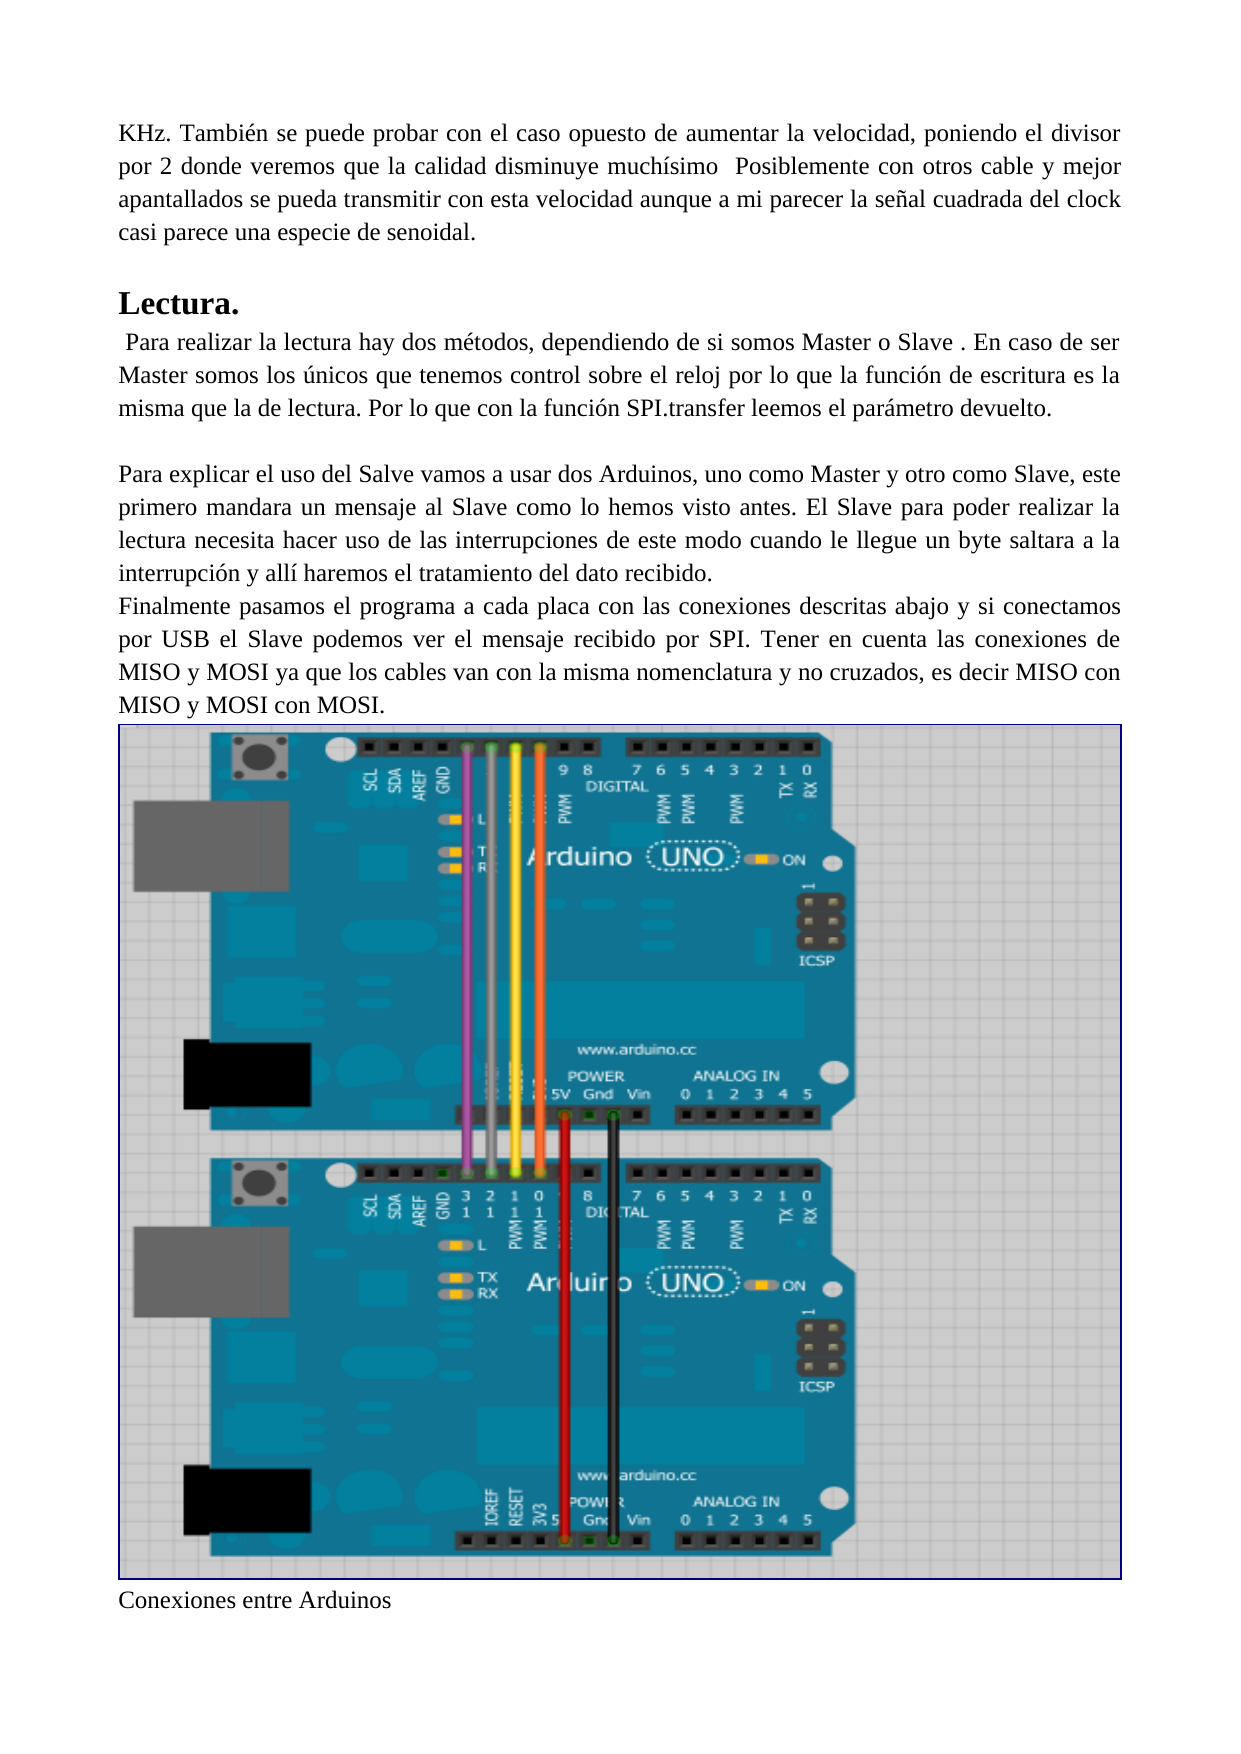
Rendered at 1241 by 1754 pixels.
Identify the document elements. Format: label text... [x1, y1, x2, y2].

picture [120, 725, 1120, 1578]
text Lectura. [118, 283, 1122, 322]
text Para explicar el uso del Salve vamos a usar dos Arduinos, uno como Master y otro como Slave, este primero mandara un mensaje al Slave como lo hemos visto antes. El Slave para poder realizar la lectura necesita hacer uso de las interrupciones de este modo cuando le llegue un byte saltara a la interrupción y allí haremos el tratamiento del dato recibido. [118, 459, 1122, 587]
text KHz. También se puede probar con el caso opuesto de aumentar la velocidad, poniendo el divisor por 2 donde veremos que la calidad disminuye muchísimo Posiblemente con otros cable y mejor apantallados se pueda transmitir con esta velocidad aunque a mi parecer la señal cuadrada del clock casi parece una especie de senoidal. [118, 118, 1122, 246]
text Para realizar la lectura hay dos métodos, dependiendo de si somos Master o Slave . En caso de ser Master somos los únicos que tenemos control sobre el reloj por lo que la función de escritura es la misma que la de lectura. Por lo que con la función SPI.transfer leemos el parámetro devuelto. [118, 327, 1122, 422]
text Finalmente pasamos el programa a cada placa con las conexiones descritas abajo y si conectamos por USB el Slave podemos ver el mensaje recibido por SPI. Tener en cuenta las conexiones de MISO y MOSI ya que los cables van con la misma nomenclatura y no cruzados, es decir MISO con MISO y MOSI con MOSI. [118, 591, 1122, 719]
table_header Conexiones entre Arduinos [118, 1580, 1122, 1614]
